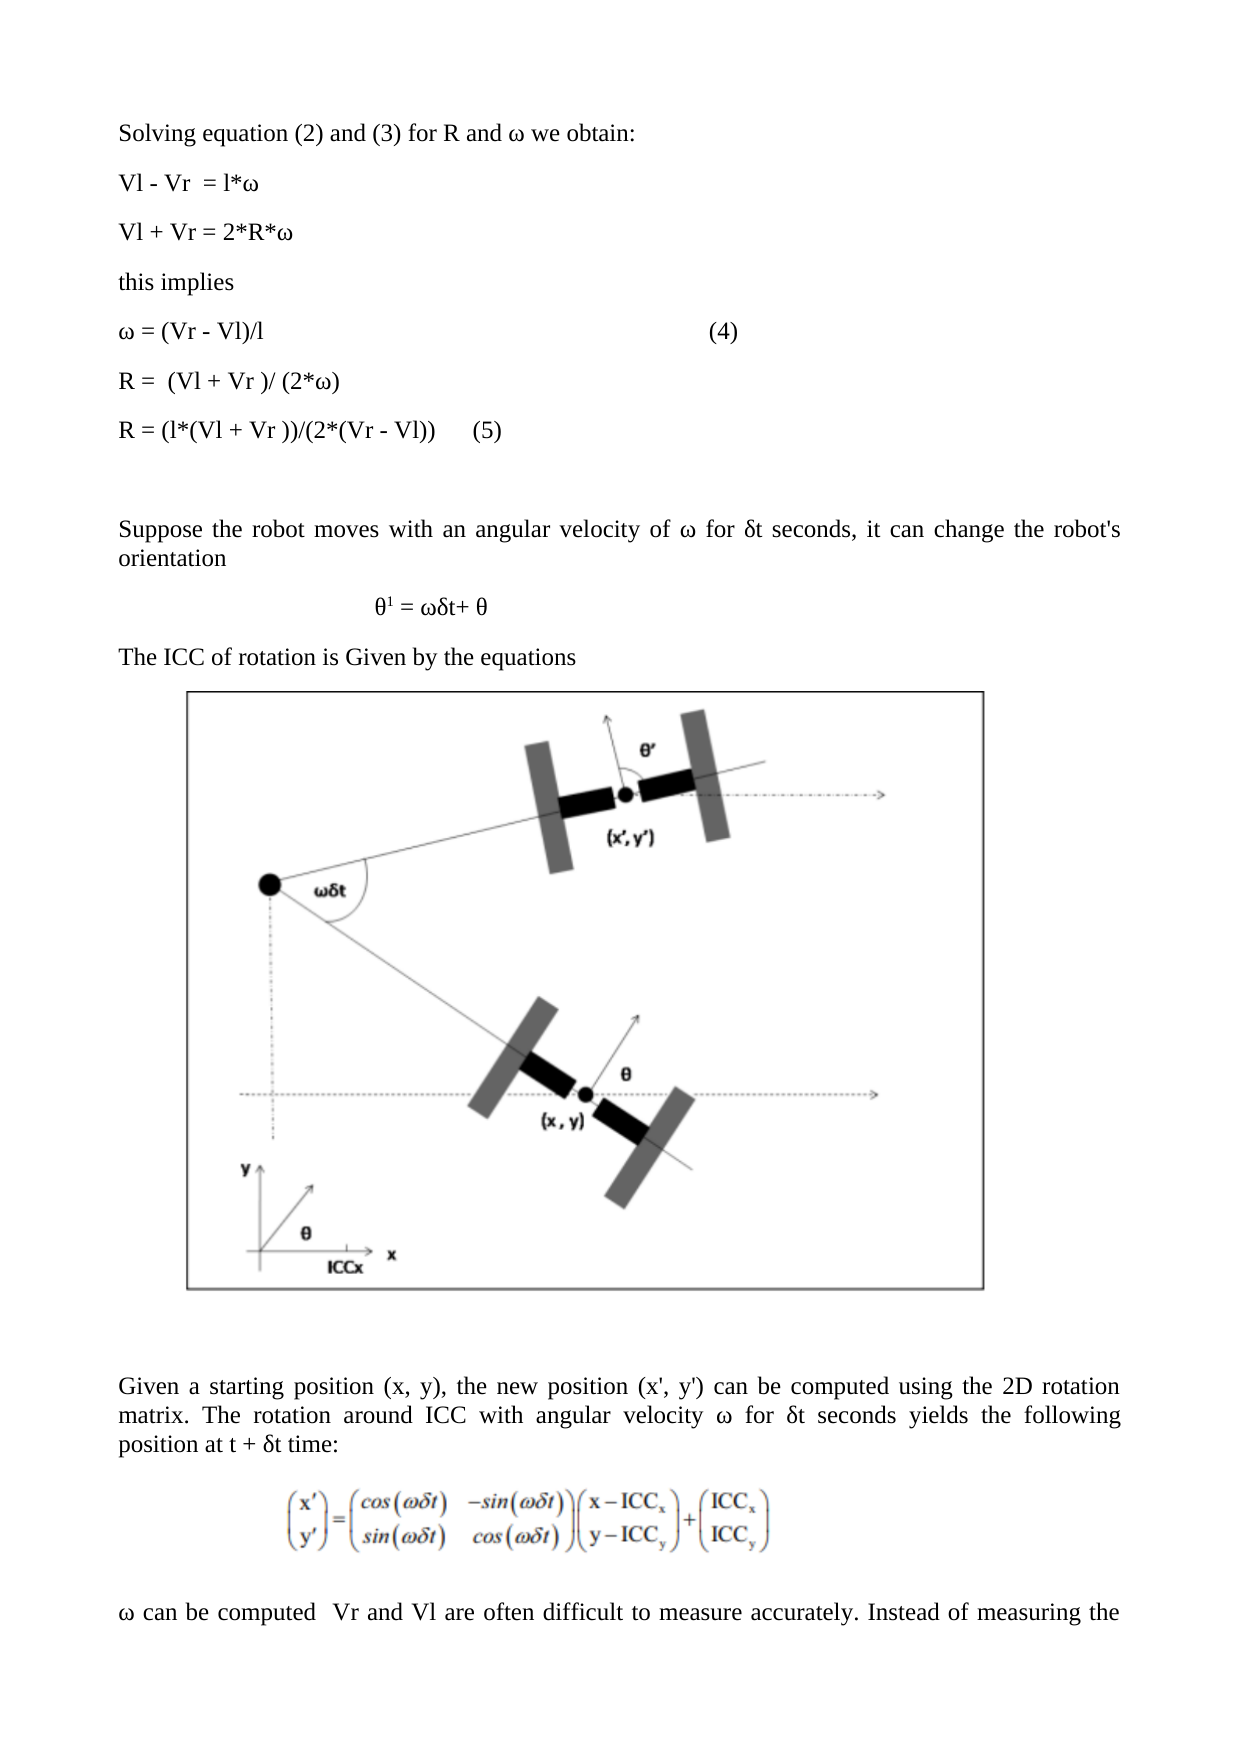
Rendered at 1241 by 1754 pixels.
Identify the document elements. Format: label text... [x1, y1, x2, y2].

text Suppose the robot moves with an angular velocity of ω for δt seconds, it can change the robot's orientation [118, 514, 1122, 572]
text R = (Vl + Vr )/ (2*ω) [118, 366, 1122, 395]
text this implies [118, 267, 1122, 296]
text R = (l*(Vl + Vr ))/(2*(Vr - Vl)) (5) [118, 416, 1122, 444]
text ω = (Vr - Vl)/l (4) [118, 316, 1122, 345]
text Solving equation (2) and (3) for R and ω we obtain: [118, 118, 1122, 147]
text Given a starting position (x, y), the new position (x', y') can be computed using the 2D rotation matrix. The rotation around ICC with angular velocity ω for δt seconds yields the following position at t + δt time: [118, 1371, 1122, 1458]
text ω can be computed Vr and Vl are often difficult to measure accurately. Instead of measuring the [118, 1597, 1122, 1626]
text The ICC of rotation is Given by the equations [118, 642, 1122, 671]
text θ1 = ωδt+ θ [118, 592, 1122, 621]
text Vl + Vr = 2*R*ω [118, 217, 1122, 246]
text Vl - Vr = l*ω [118, 168, 1122, 196]
